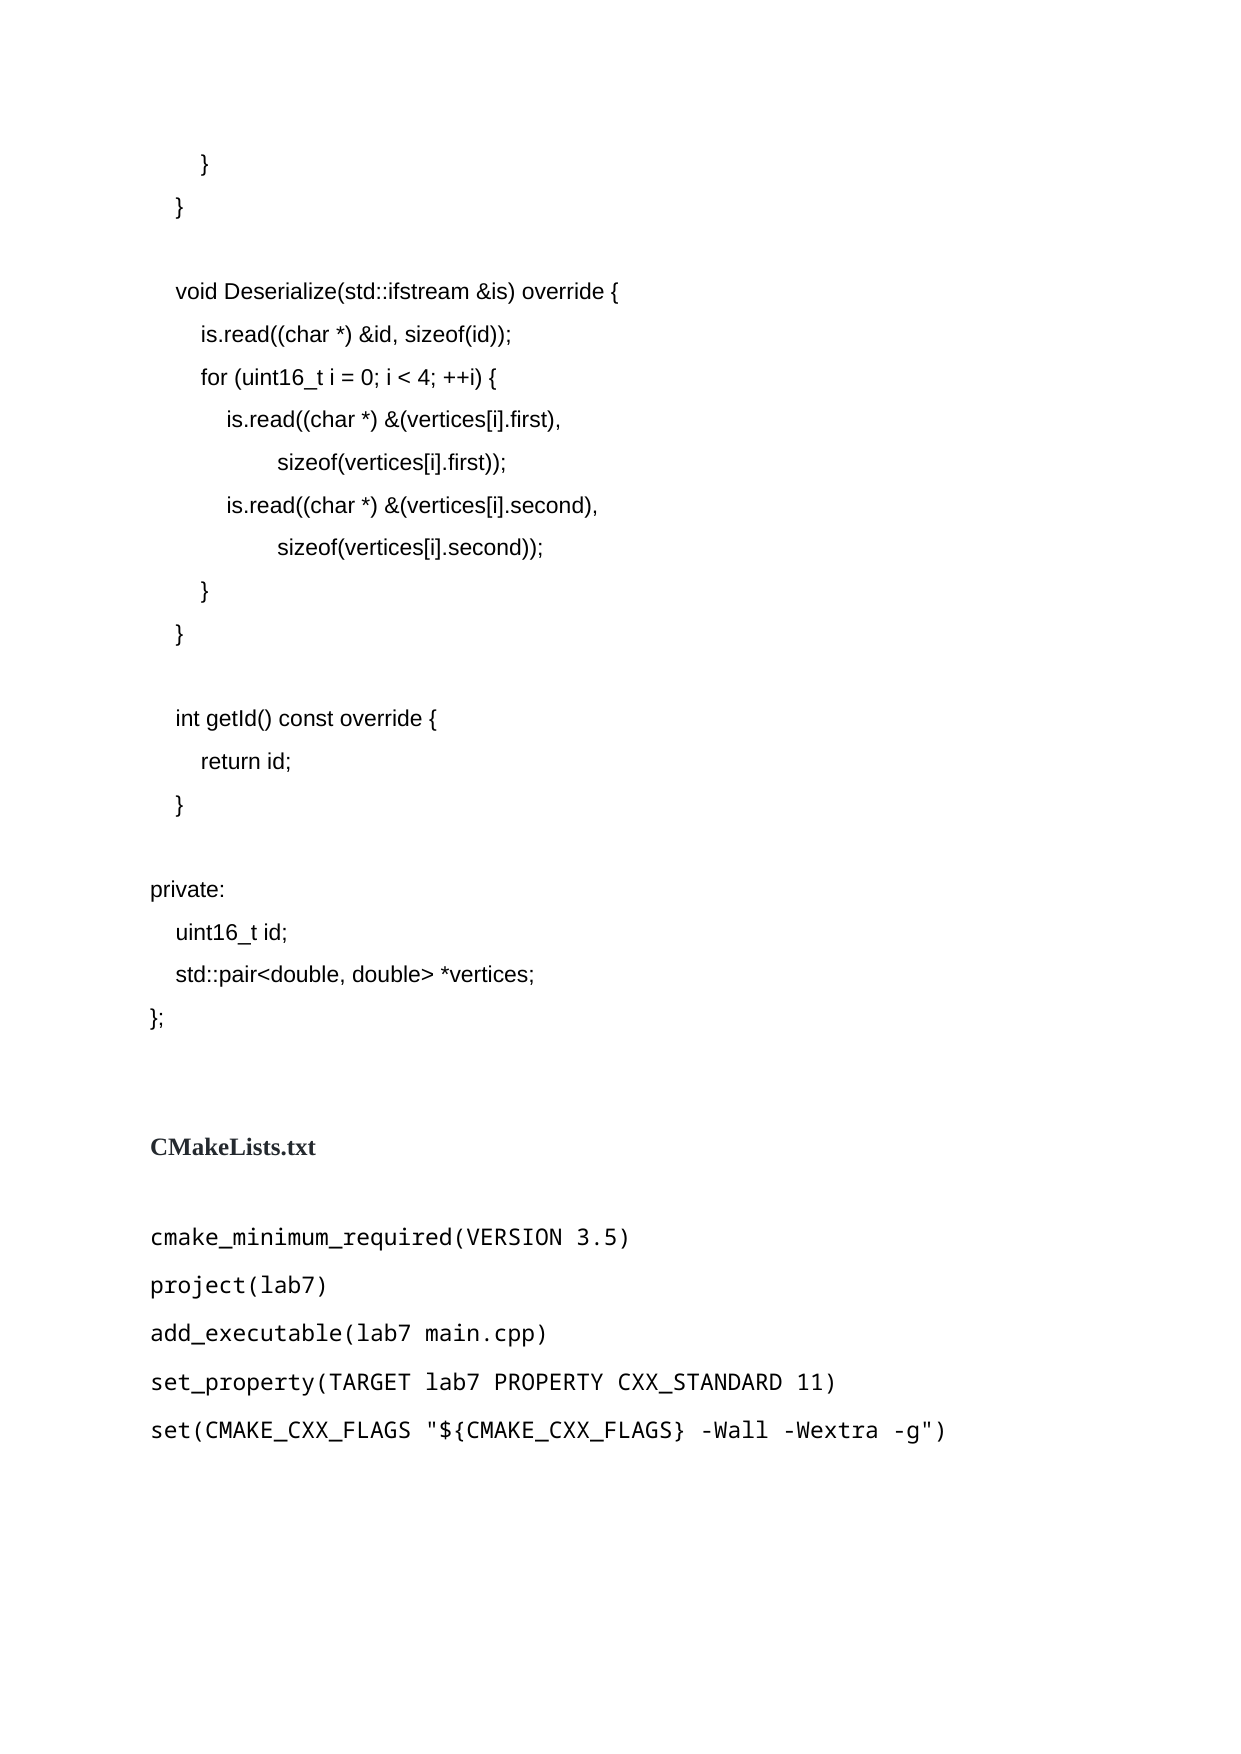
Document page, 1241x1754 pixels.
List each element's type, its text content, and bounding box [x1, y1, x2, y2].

text } [150, 193, 1090, 219]
text } [150, 620, 1090, 646]
text is.read((char *) &(vertices[i].second), [150, 492, 1090, 518]
text set_property(TARGET lab7 PROPERTY CXX_STANDARD 11) [150, 1366, 1090, 1397]
text } [150, 150, 1090, 176]
text for (uint16_t i = 0; i < 4; ++i) { [150, 363, 1090, 390]
text void Deserialize(std::ifstream &is) override { [150, 278, 1090, 304]
text }; [150, 1004, 1090, 1031]
text is.read((char *) &id, sizeof(id)); [150, 321, 1090, 347]
text private: [150, 876, 1090, 902]
text std::pair<double, double> *vertices; [150, 961, 1090, 988]
text } [150, 791, 1090, 817]
text sizeof(vertices[i].second)); [150, 534, 1090, 561]
text return id; [150, 748, 1090, 774]
text CMakeLists.txt [150, 1132, 1090, 1161]
text } [150, 577, 1090, 603]
text uint16_t id; [150, 919, 1090, 945]
text add_executable(lab7 main.cpp) [150, 1317, 1090, 1349]
text sizeof(vertices[i].first)); [150, 449, 1090, 475]
text cmake_minimum_required(VERSION 3.5) [150, 1221, 1090, 1252]
text int getId() const override { [150, 705, 1090, 732]
text project(lab7) [150, 1269, 1090, 1300]
text set(CMAKE_CXX_FLAGS "${CMAKE_CXX_FLAGS} -Wall -Wextra -g") [150, 1414, 1090, 1446]
text is.read((char *) &(vertices[i].first), [150, 406, 1090, 433]
